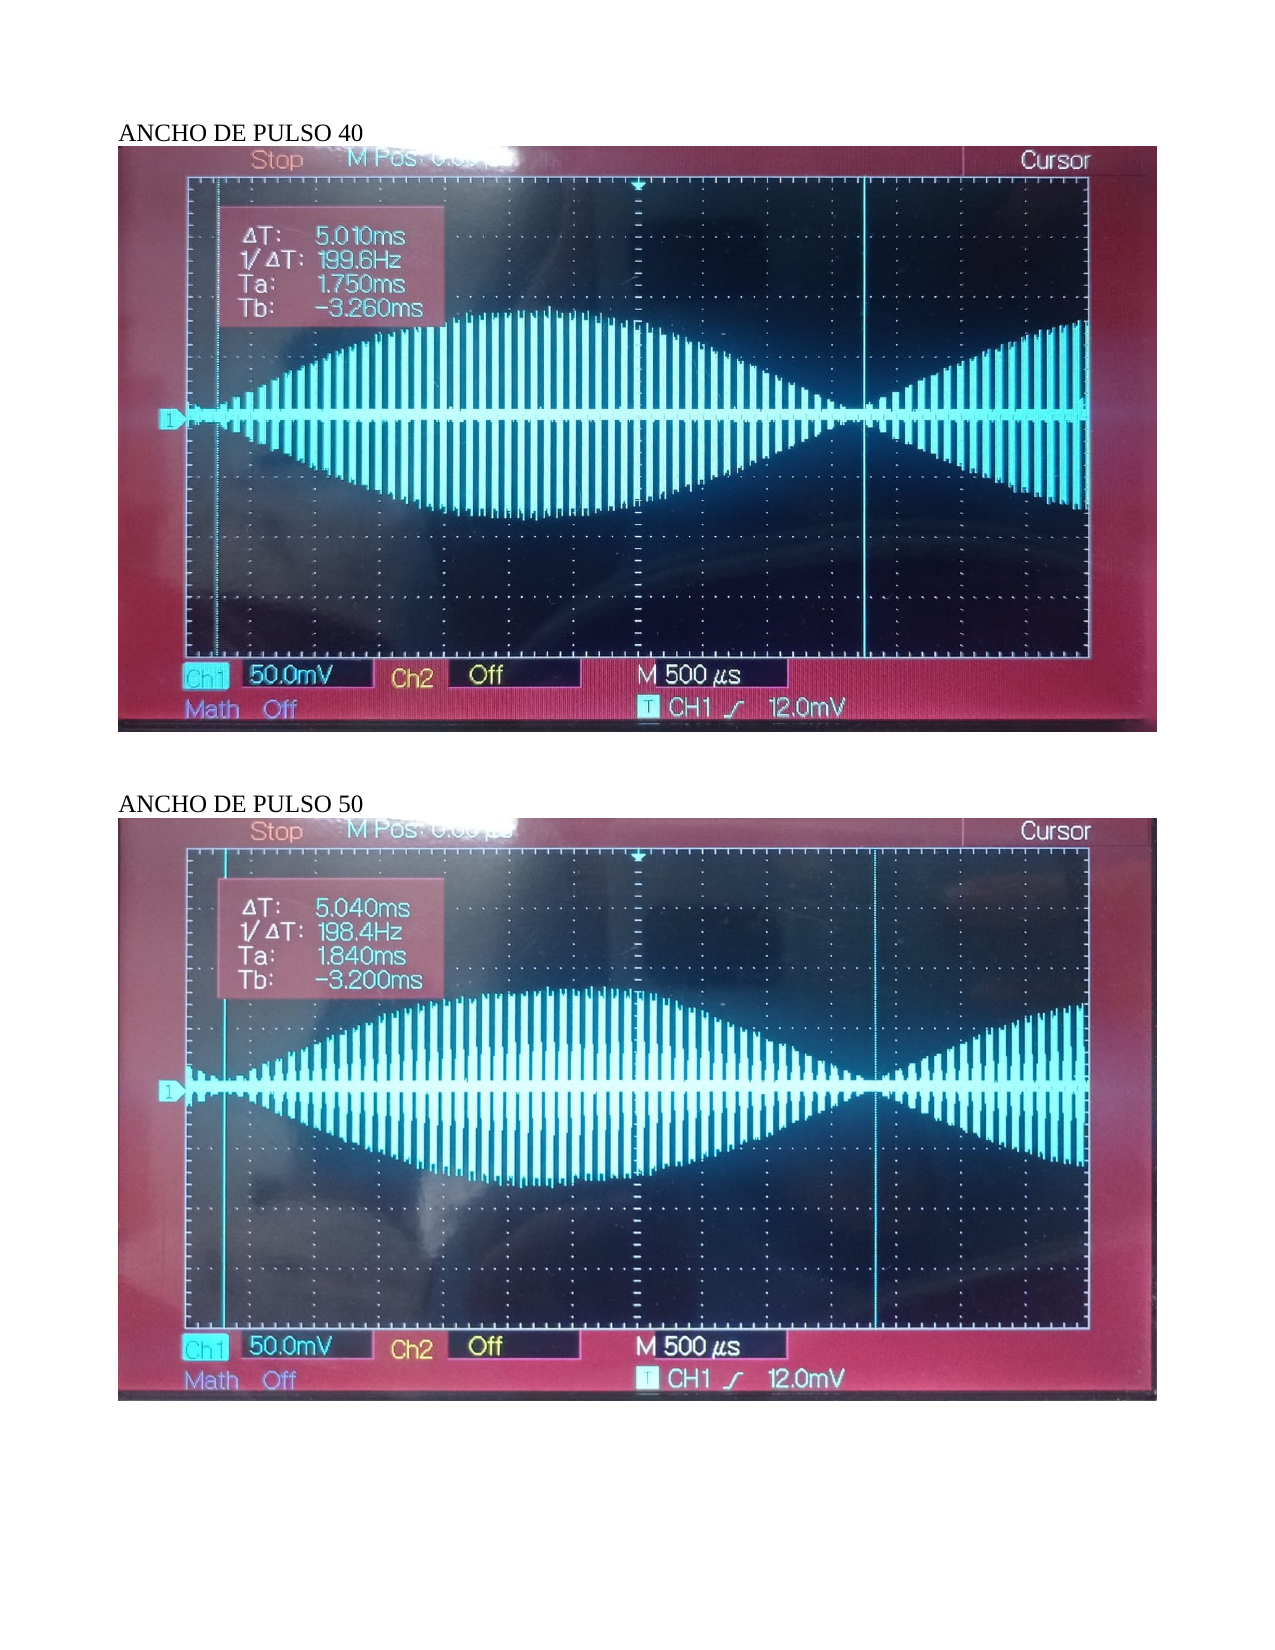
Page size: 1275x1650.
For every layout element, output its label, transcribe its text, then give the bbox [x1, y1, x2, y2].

text ANCHO DE PULSO 40 [118, 118, 1157, 146]
picture [118, 146, 1157, 732]
text ANCHO DE PULSO 50 [118, 789, 1157, 818]
picture [118, 818, 1157, 1401]
